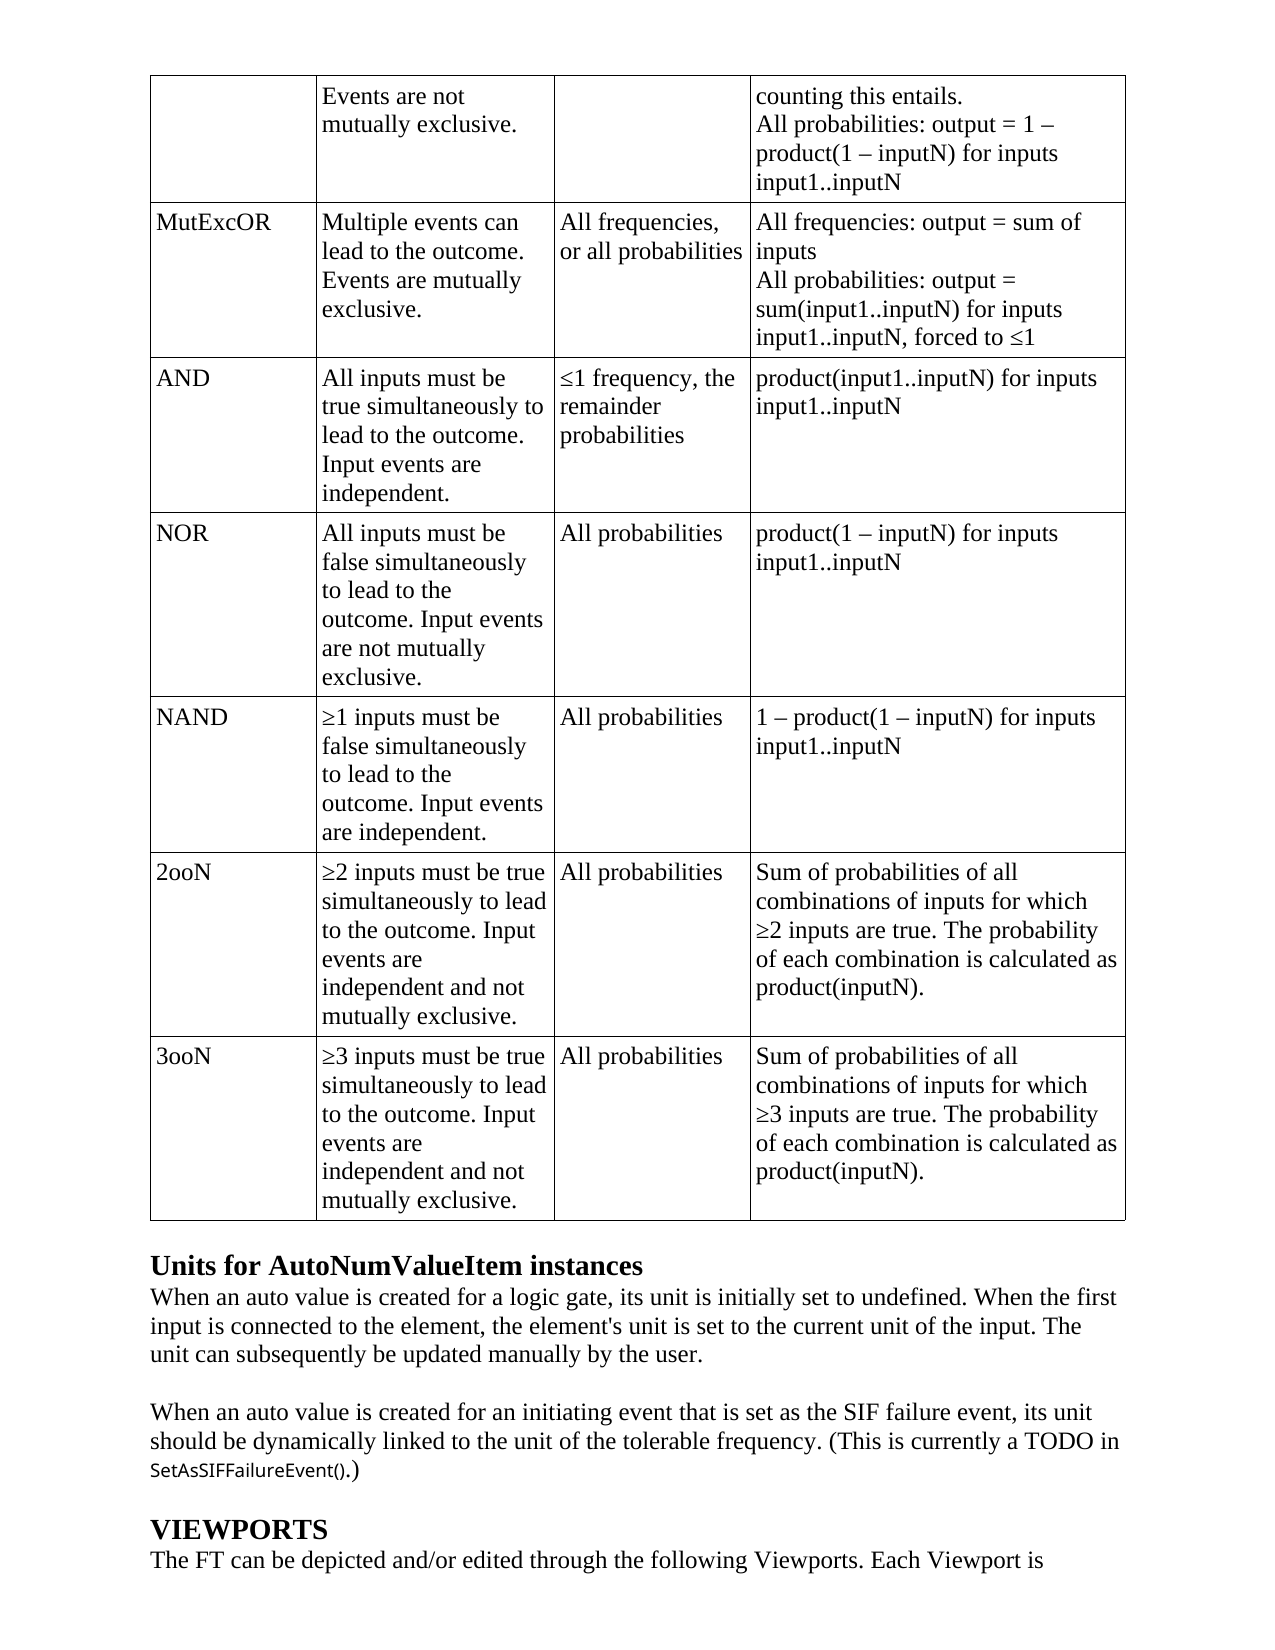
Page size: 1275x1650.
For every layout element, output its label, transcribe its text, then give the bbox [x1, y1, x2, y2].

table_cell AND [151, 358, 316, 512]
table_cell Sum of probabilities of all combinations of inputs for which ≥2 inputs are true. The probability of each combination is calculated as product(inputN). [751, 853, 1125, 1036]
table_cell ≥1 inputs must be false simultaneously to lead to the outcome. Input events are independent. [317, 697, 554, 852]
table_cell NOR [151, 513, 316, 696]
table_cell 2ooN [151, 853, 316, 1036]
text When an auto value is created for an initiating event that is set as the SIF failure event, its unit should be dynamically linked to the unit of the tolerable frequency. (This is currently a TODO in SetAsSIFFailureEvent().) [150, 1397, 1125, 1483]
table_cell 3ooN [151, 1037, 316, 1220]
text Units for AutoNumValueItem instances [150, 1248, 1125, 1282]
table_cell MutExcOR [151, 203, 316, 357]
table_cell NAND [151, 697, 316, 852]
table_cell All probabilities [555, 1037, 750, 1220]
table_cell All probabilities [555, 853, 750, 1036]
table_cell Multiple events can lead to the outcome. Events are mutually exclusive. [317, 203, 554, 357]
table_cell ≤1 frequency, the remainder probabilities [555, 358, 750, 512]
table_cell All inputs must be true simultaneously to lead to the outcome. Input events are independent. [317, 358, 554, 512]
table_cell Events are not mutually exclusive. [317, 76, 554, 202]
table_cell [555, 76, 750, 202]
table_cell 1 – product(1 – inputN) for inputs input1..inputN [751, 697, 1125, 852]
table_cell ≥3 inputs must be true simultaneously to lead to the outcome. Input events are independent and not mutually exclusive. [317, 1037, 554, 1220]
text When an auto value is created for a logic gate, its unit is initially set to undefined. When the first input is connected to the element, the element's unit is set to the current unit of the input. The unit can subsequently be updated manually by the user. [150, 1282, 1125, 1368]
text The FT can be depicted and/or edited through the following Viewports. Each Viewport is [150, 1546, 1125, 1574]
table_cell All probabilities [555, 513, 750, 696]
table_cell Sum of probabilities of all combinations of inputs for which ≥3 inputs are true. The probability of each combination is calculated as product(inputN). [751, 1037, 1125, 1220]
table_cell [151, 76, 316, 202]
table_cell product(input1..inputN) for inputs input1..inputN [751, 358, 1125, 512]
table_cell counting this entails. All probabilities: output = 1 – product(1 – inputN) for inputs input1..inputN [751, 76, 1125, 202]
table_cell All probabilities [555, 697, 750, 852]
table_cell All frequencies, or all probabilities [555, 203, 750, 357]
table_cell All inputs must be false simultaneously to lead to the outcome. Input events are not mutually exclusive. [317, 513, 554, 696]
table_cell All frequencies: output = sum of inputs All probabilities: output = sum(input1..inputN) for inputs input1..inputN, forced to ≤1 [751, 203, 1125, 357]
text VIEWPORTS [150, 1512, 1125, 1546]
table_cell ≥2 inputs must be true simultaneously to lead to the outcome. Input events are independent and not mutually exclusive. [317, 853, 554, 1036]
table_cell product(1 – inputN) for inputs input1..inputN [751, 513, 1125, 696]
